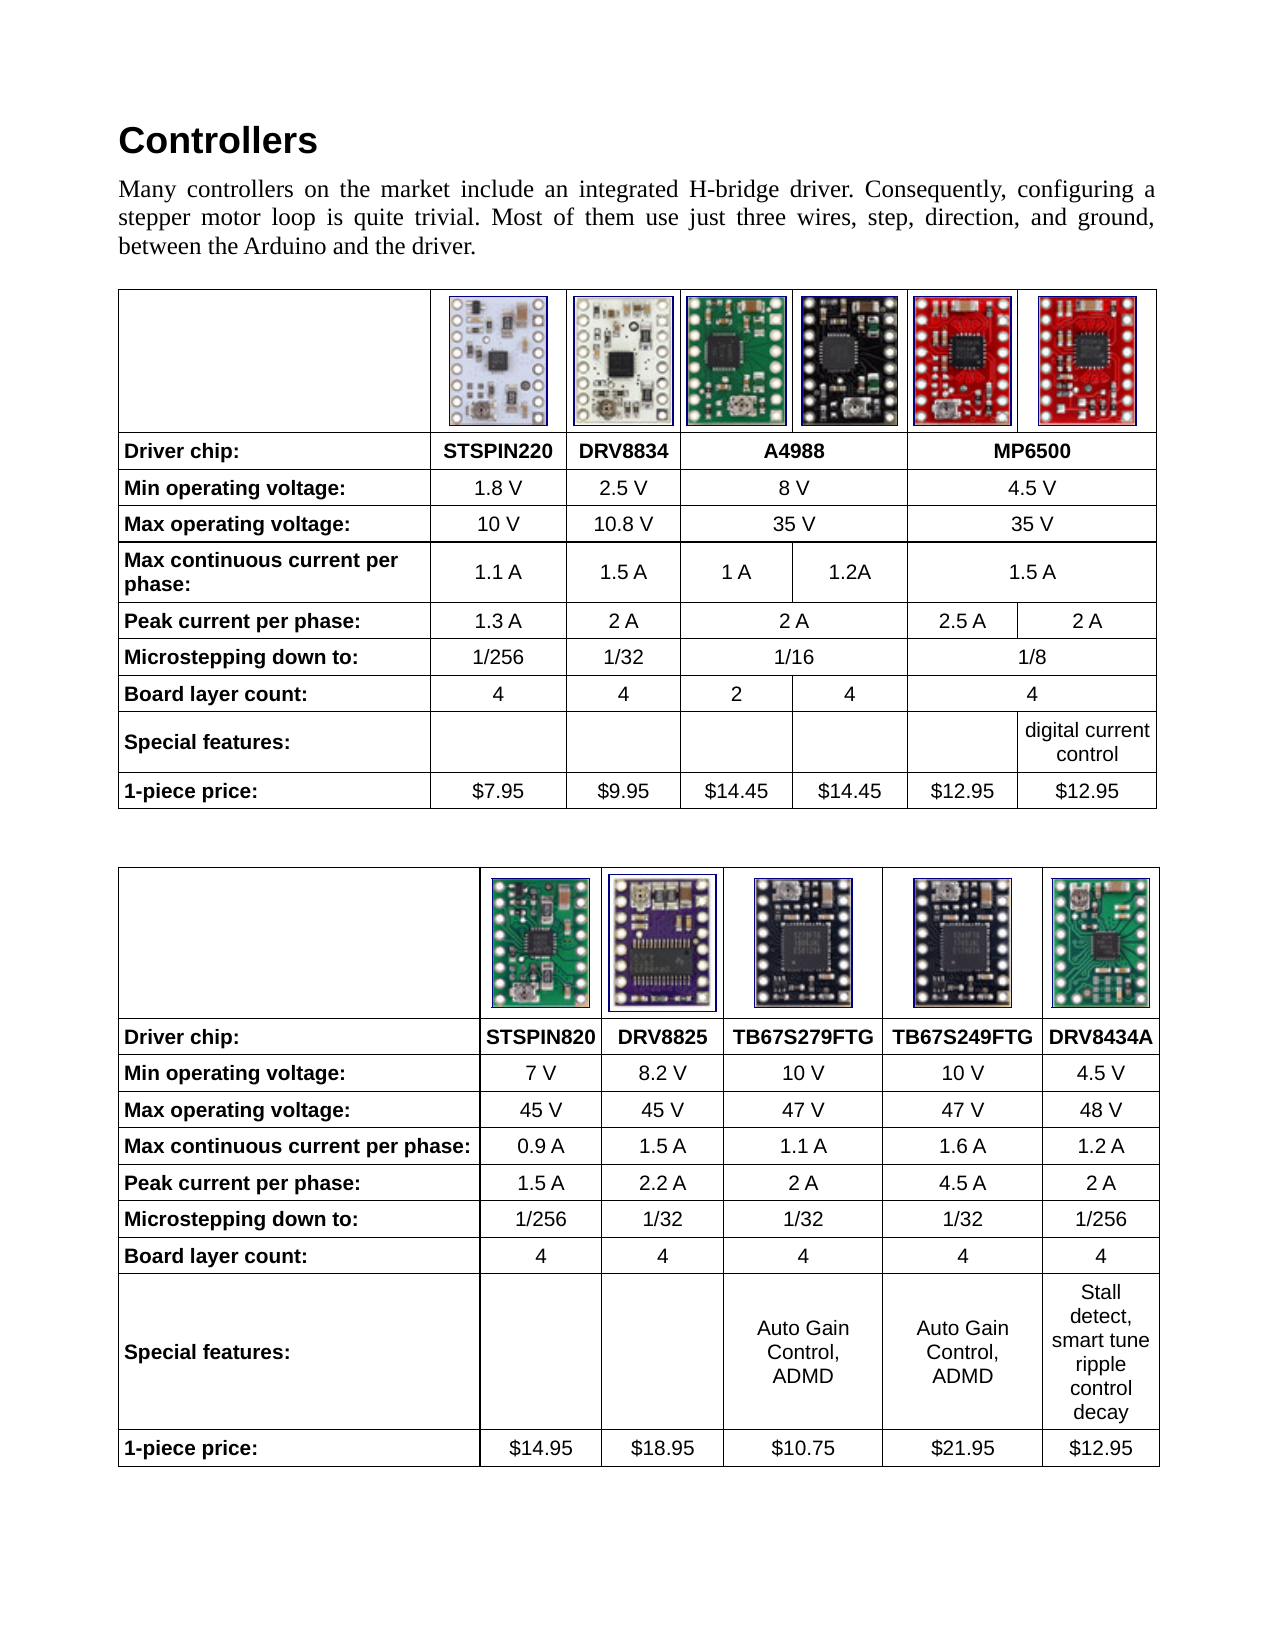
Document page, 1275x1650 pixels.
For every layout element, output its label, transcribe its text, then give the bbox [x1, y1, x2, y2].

table_cell $12.95 [1043, 1430, 1159, 1466]
table_cell 10 V [883, 1055, 1042, 1091]
table_cell STSPIN820 [481, 1019, 601, 1054]
table_cell Auto Gain Control, ADMD [724, 1274, 882, 1429]
table_cell $12.95 [1018, 773, 1156, 808]
picture [493, 879, 589, 1007]
text Many controllers on the market include an integrated H-bridge driver. Consequently, configuring a stepper motor loop is quite trivial. Most of them use just three wires, step, direction, and ground, between the Arduino and the driver. [118, 174, 1157, 260]
table_header [1018, 290, 1156, 432]
table_cell $12.95 [908, 773, 1017, 808]
picture [610, 875, 715, 1011]
table_cell 1.2 A [1043, 1128, 1159, 1164]
table_cell 4.5 A [883, 1165, 1042, 1200]
table_cell $14.45 [681, 773, 792, 808]
table_header [119, 868, 479, 1018]
table_cell Max continuous current per phase: [119, 1128, 479, 1164]
picture [803, 297, 897, 425]
table_cell 2 A [724, 1165, 882, 1200]
table_cell Board layer count: [119, 676, 430, 711]
table_cell 1-piece price: [119, 773, 430, 808]
table_cell 1.5 A [567, 543, 680, 602]
table_header [1043, 868, 1159, 1018]
table_cell $18.95 [602, 1430, 723, 1466]
table_header [724, 868, 882, 1018]
table_cell 4 [883, 1238, 1042, 1273]
picture [688, 297, 785, 425]
table_cell Min operating voltage: [119, 470, 430, 505]
table_cell STSPIN220 [431, 433, 566, 468]
table_header [908, 290, 1017, 432]
table_cell Driver chip: [119, 433, 430, 468]
table_cell 2 A [681, 603, 907, 638]
table_cell 1-piece price: [119, 1430, 479, 1466]
table_cell 4 [602, 1238, 723, 1273]
table_cell 10.8 V [567, 506, 680, 541]
table_cell [481, 1274, 601, 1429]
table_cell 4 [793, 676, 907, 711]
table_cell 1.5 A [908, 543, 1156, 602]
table_cell TB67S279FTG [724, 1019, 882, 1054]
picture [915, 879, 1011, 1007]
table_cell $14.45 [793, 773, 907, 808]
table_cell 45 V [481, 1092, 601, 1127]
table_cell 1.1 A [431, 543, 566, 602]
table_cell [602, 1274, 723, 1429]
table_cell 1/8 [908, 639, 1156, 675]
table_cell 4.5 V [908, 470, 1156, 505]
table_cell 2.2 A [602, 1165, 723, 1200]
table_cell 7 V [481, 1055, 601, 1091]
table_header [793, 290, 907, 432]
table_header [119, 290, 430, 432]
table_cell 10 V [724, 1055, 882, 1091]
table_cell 4 [431, 676, 566, 711]
table_cell 1.5 A [602, 1128, 723, 1164]
table_cell $9.95 [567, 773, 680, 808]
table_header [883, 868, 1042, 1018]
table_cell $14.95 [481, 1430, 601, 1466]
table_cell 0.9 A [481, 1128, 601, 1164]
table_cell 1/256 [431, 639, 566, 675]
subtitle Controllers [118, 118, 1157, 161]
table_cell 1/16 [681, 639, 907, 675]
table_cell Special features: [119, 712, 430, 772]
table_cell DRV8434A [1043, 1019, 1159, 1054]
table_cell Max operating voltage: [119, 506, 430, 541]
table_cell 8.2 V [602, 1055, 723, 1091]
table_cell 2.5 V [567, 470, 680, 505]
table_header [681, 290, 792, 432]
table_header [431, 290, 566, 432]
table_cell $7.95 [431, 773, 566, 808]
table_cell digital current control [1018, 712, 1156, 772]
table_cell 1.2A [793, 543, 907, 602]
table_cell Microstepping down to: [119, 639, 430, 675]
table_cell 1.8 V [431, 470, 566, 505]
table_cell 1.3 A [431, 603, 566, 638]
table_cell Min operating voltage: [119, 1055, 479, 1091]
table_cell 4 [724, 1238, 882, 1273]
table_cell 35 V [681, 506, 907, 541]
table_cell 1.1 A [724, 1128, 882, 1164]
table_cell 4.5 V [1043, 1055, 1159, 1091]
table_cell 10 V [431, 506, 566, 541]
table_cell 35 V [908, 506, 1156, 541]
picture [575, 297, 672, 425]
table_cell DRV8825 [602, 1019, 723, 1054]
table_cell Stall detect, smart tune ripple control decay [1043, 1274, 1159, 1429]
table_cell [431, 712, 566, 772]
table_cell Max operating voltage: [119, 1092, 479, 1127]
table_cell 1 A [681, 543, 792, 602]
table_cell Peak current per phase: [119, 1165, 479, 1200]
table_cell 4 [1043, 1238, 1159, 1273]
table_cell [681, 712, 792, 772]
table_cell 2 [681, 676, 792, 711]
table_cell [567, 712, 680, 772]
table_cell Max continuous current per phase: [119, 543, 430, 602]
table_cell 8 V [681, 470, 907, 505]
table_cell Driver chip: [119, 1019, 479, 1054]
table_cell 2.5 A [908, 603, 1017, 638]
table_cell 4 [908, 676, 1156, 711]
table_cell 48 V [1043, 1092, 1159, 1127]
table_cell Microstepping down to: [119, 1201, 479, 1237]
table_cell 1/256 [1043, 1201, 1159, 1237]
table_cell TB67S249FTG [883, 1019, 1042, 1054]
table_cell DRV8834 [567, 433, 680, 468]
table_cell 1/32 [602, 1201, 723, 1237]
table_cell 1.6 A [883, 1128, 1042, 1164]
table_cell A4988 [681, 433, 907, 468]
table_cell [793, 712, 907, 772]
table_cell $10.75 [724, 1430, 882, 1466]
table_cell Special features: [119, 1274, 479, 1429]
table_header [481, 868, 601, 1018]
table_cell 1/32 [724, 1201, 882, 1237]
table_cell Board layer count: [119, 1238, 479, 1273]
table_cell 2 A [567, 603, 680, 638]
table_cell Peak current per phase: [119, 603, 430, 638]
table_cell $21.95 [883, 1430, 1042, 1466]
table_cell 47 V [883, 1092, 1042, 1127]
picture [1053, 879, 1149, 1007]
picture [450, 297, 546, 425]
table_cell 4 [481, 1238, 601, 1273]
table_cell MP6500 [908, 433, 1156, 468]
table_header [602, 868, 723, 1018]
table_cell Auto Gain Control, ADMD [883, 1274, 1042, 1429]
table_cell 1/32 [567, 639, 680, 675]
table_header [567, 290, 680, 432]
picture [915, 297, 1010, 425]
table_cell 4 [567, 676, 680, 711]
table_cell 2 A [1018, 603, 1156, 638]
table_cell 2 A [1043, 1165, 1159, 1200]
table_cell 1/32 [883, 1201, 1042, 1237]
picture [755, 879, 851, 1007]
table_cell [908, 712, 1017, 772]
table_cell 1/256 [481, 1201, 601, 1237]
table_cell 45 V [602, 1092, 723, 1127]
table_cell 47 V [724, 1092, 882, 1127]
table_cell 1.5 A [481, 1165, 601, 1200]
picture [1039, 297, 1135, 425]
